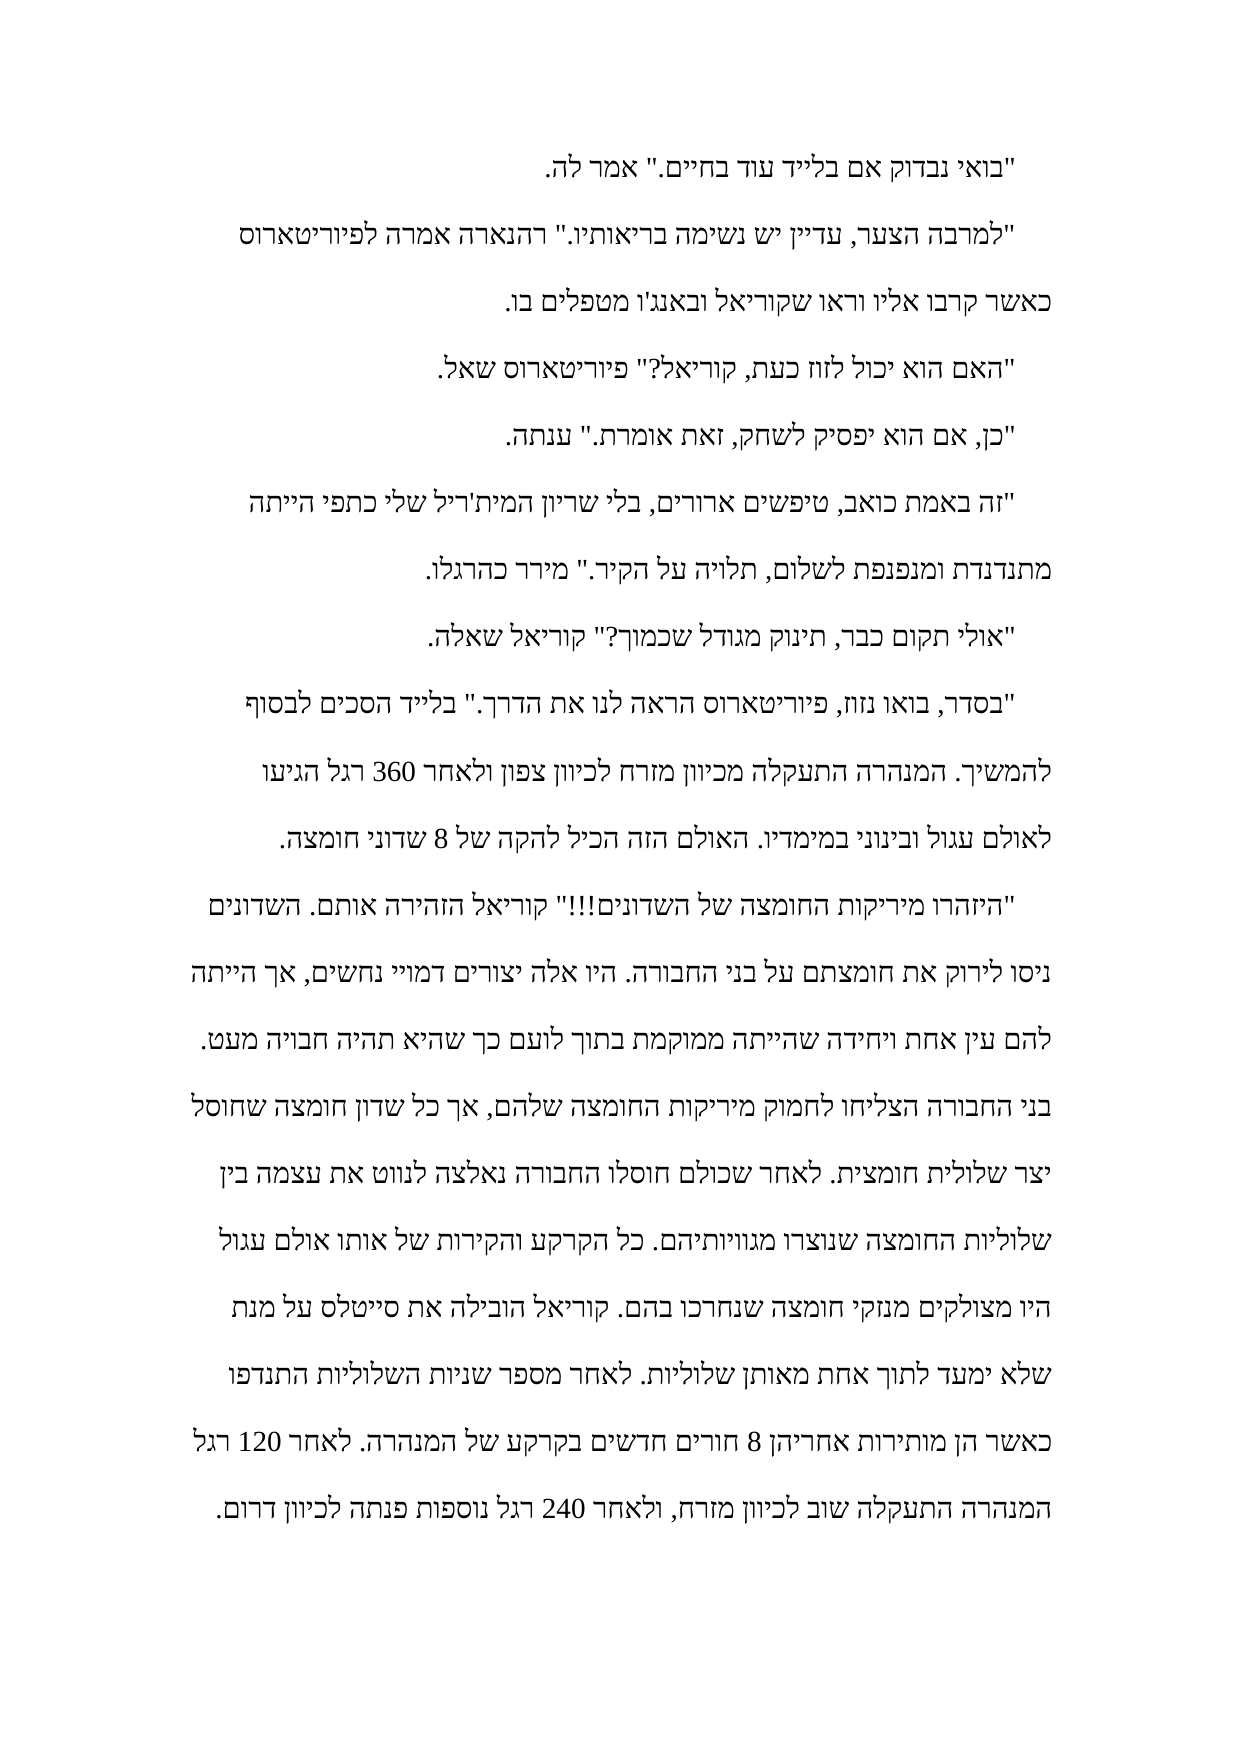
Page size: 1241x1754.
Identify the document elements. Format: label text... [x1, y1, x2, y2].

text "האם הוא יכול לזוז כעת, קוריאל?" פיוריטארוס שאל. [187, 351, 1053, 385]
text "בואי נבדוק אם בלייד עוד בחיים." אמר לה. [187, 150, 1053, 183]
text "זה באמת כואב, טיפשים ארורים, בלי שריון המית'ריל שלי כתפי הייתה מתנדנדת ומנפנפת לשלום, תלויה על הקיר." מירר כהרגלו. [187, 485, 1053, 586]
text "אולי תקום כבר, תינוק מגודל שכמוך?" קוריאל שאלה. [187, 619, 1053, 653]
text "כן, אם הוא יפסיק לשחק, זאת אומרת." ענתה. [187, 418, 1053, 452]
text "למרבה הצער, עדיין יש נשימה בריאותיו." רהנארה אמרה לפיוריטארוס כאשר קרבו אליו וראו שקוריאל ובאנג'ו מטפלים בו. [187, 217, 1053, 318]
text "בסדר, בואו נזוז, פיוריטארוס הראה לנו את הדרך." בלייד הסכים לבסוף להמשיך. המנהרה התעקלה מכיוון מזרח לכיוון צפון ולאחר 360 רגל הגיעו לאולם עגול ובינוני במימדיו. האולם הזה הכיל להקה של 8 שדוני חומצה. [187, 687, 1053, 854]
text "היזהרו מיריקות החומצה של השדונים!!!" קוריאל הזהירה אותם. השדונים ניסו לירוק את חומצתם על בני החבורה. היו אלה יצורים דמויי נחשים, אך הייתה להם עין אחת ויחידה שהייתה ממוקמת בתוך לועם כך שהיא תהיה חבויה מעט. בני החבורה הצליחו לחמוק מיריקות החומצה שלהם, אך כל שדון חומצה שחוסל יצר שלולית חומצית. לאחר שכולם חוסלו החבורה נאלצה לנווט את עצמה בין שלוליות החומצה שנוצרו מגוויותיהם. כל הקרקע והקירות של אותו אולם עגול היו מצולקים מנזקי חומצה שנחרכו בהם. קוריאל הובילה את סייטלס על מנת שלא ימעד לתוך אחת מאותן שלוליות. לאחר מספר שניות השלוליות התנדפו כאשר הן מותירות אחריהן 8 חורים חדשים בקרקע של המנהרה. לאחר 120 רגל המנהרה התעקלה שוב לכיוון מזרח, ולאחר 240 רגל נוספות פנתה לכיוון דרום. מעבר ל-120 רגל נוספות נגמרה בגרם מדרגות לולייני, בדיוק כפי שאמר להם טרול המערות הגוסס שחקרו. [187, 888, 1053, 1525]
